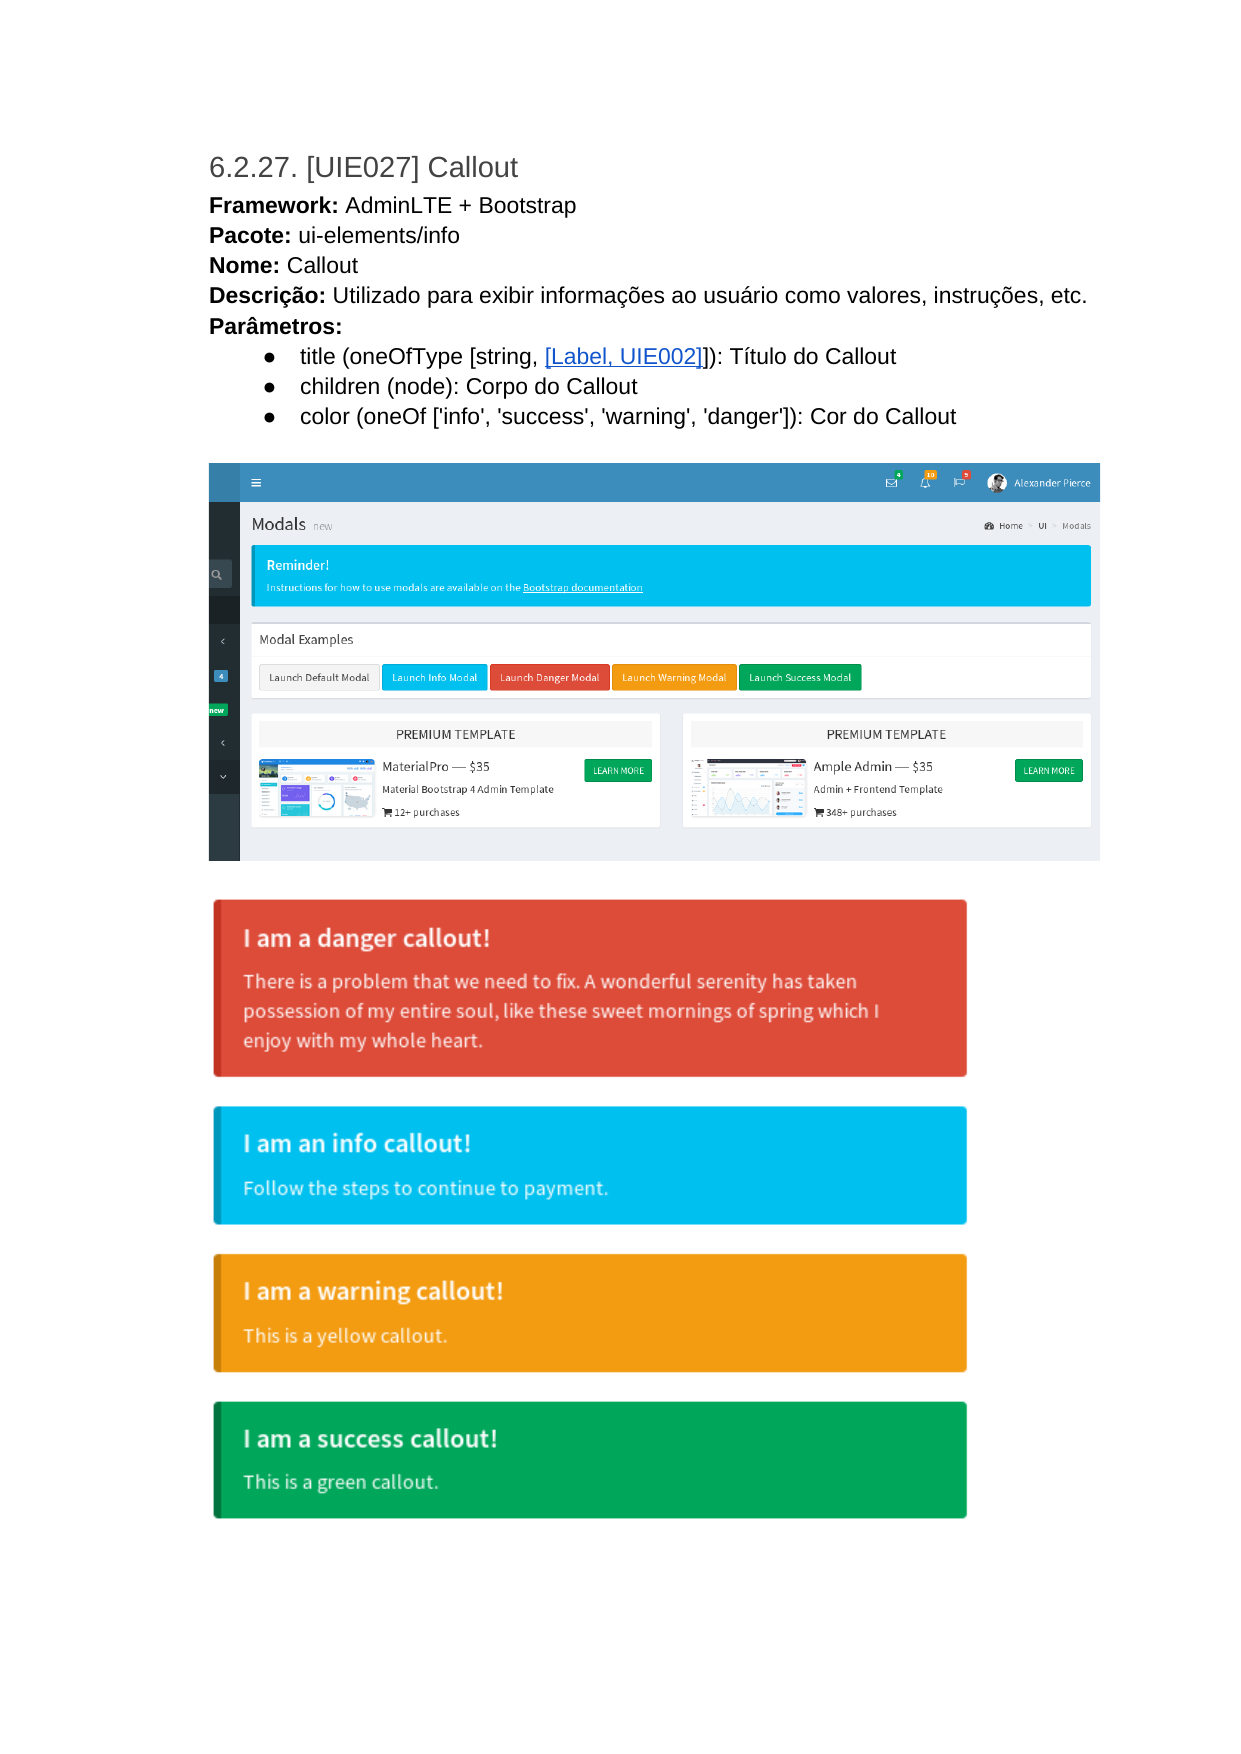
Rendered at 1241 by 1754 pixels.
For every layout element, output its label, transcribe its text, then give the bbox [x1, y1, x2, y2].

picture [208, 894, 973, 1526]
list color (oneOf ['info', 'success', 'warning', 'danger']): Cor do Callout [262, 403, 1090, 430]
list children (node): Corpo do Callout [262, 373, 1090, 399]
text Pacote: ui-elements/info [209, 222, 1090, 248]
list title (oneOfType [string, [Label, UIE002]]): Título do Callout [262, 343, 1090, 369]
subtitle 6.2.27. [UIE027] Callout [209, 150, 1090, 183]
text Parâmetros: [209, 313, 1090, 339]
text Nome: Callout [209, 252, 1090, 279]
text Framework: AdminLTE + Bootstrap [209, 192, 1090, 218]
picture [208, 463, 1101, 861]
text Descrição: Utilizado para exibir informações ao usuário como valores, instruções, etc. [209, 282, 1090, 309]
